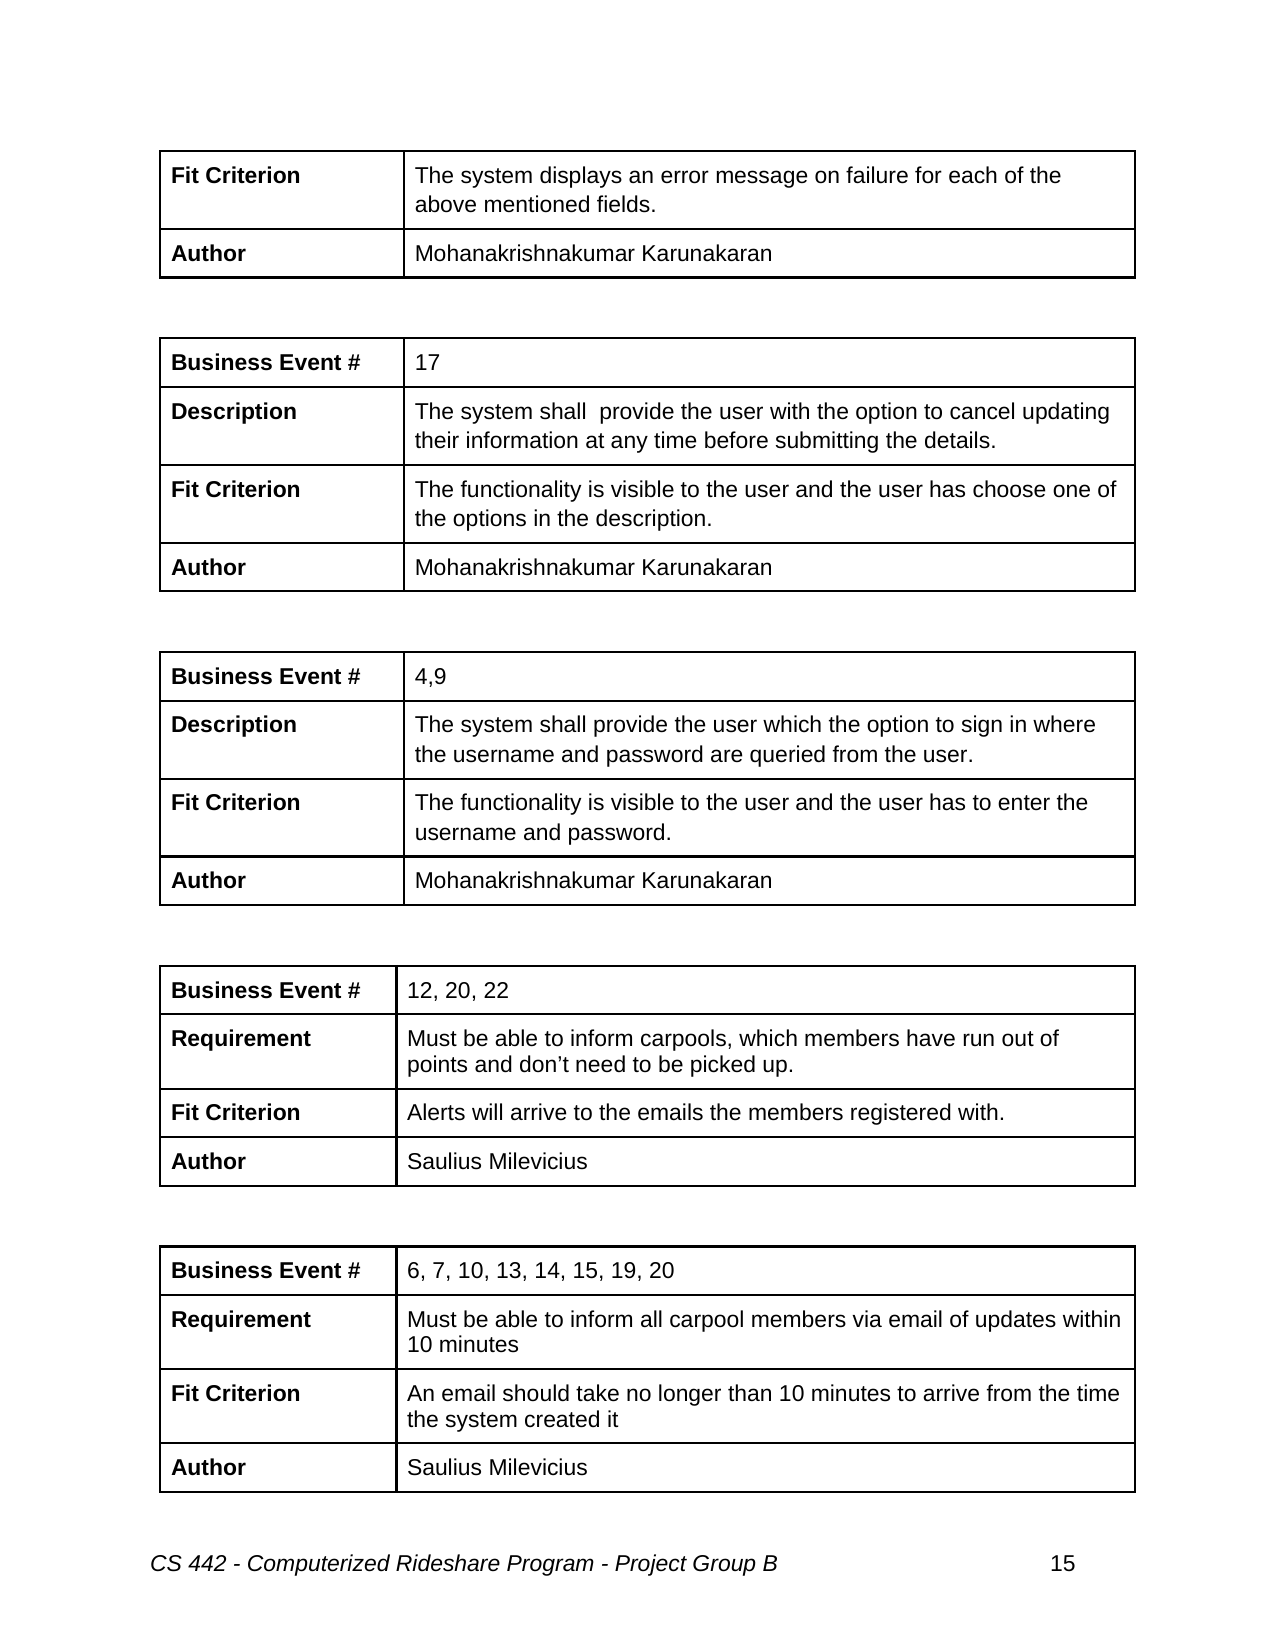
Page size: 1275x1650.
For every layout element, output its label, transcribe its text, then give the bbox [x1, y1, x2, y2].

table_header Business Event # [161, 339, 403, 386]
table_header 4,9 [405, 653, 1134, 699]
table_cell Must be able to inform carpools, which members have run out of points and don’t need to be picked up. [398, 1015, 1134, 1087]
table_header 17 [405, 339, 1134, 386]
table_cell Requirement [161, 1296, 395, 1368]
table_cell The system displays an error message on failure for each of the above mentioned fields. [405, 152, 1134, 228]
table_cell An email should take no longer than 10 minutes to arrive from the time the system created it [398, 1370, 1134, 1442]
table_header Business Event # [161, 1248, 395, 1294]
table_cell Must be able to inform all carpool members via email of updates within 10 minutes [398, 1296, 1134, 1368]
table_cell Fit Criterion [161, 1370, 395, 1442]
table_cell Requirement [161, 1015, 395, 1087]
table_cell Mohanakrishnakumar Karunakaran [405, 858, 1134, 904]
table_cell The system shall provide the user which the option to sign in where the username and password are queried from the user. [405, 702, 1134, 777]
table_cell Mohanakrishnakumar Karunakaran [405, 230, 1134, 276]
table_header Business Event # [161, 967, 395, 1013]
table_cell Description [161, 702, 403, 777]
table_cell Description [161, 388, 403, 464]
table_cell Author [161, 230, 403, 276]
table_cell The functionality is visible to the user and the user has choose one of the options in the description. [405, 466, 1134, 542]
table_cell Saulius Milevicius [398, 1138, 1134, 1184]
table_cell Saulius Milevicius [398, 1444, 1134, 1491]
table_cell The system shall provide the user with the option to cancel updating their information at any time before submitting the details. [405, 388, 1134, 464]
table_cell Author [161, 544, 403, 590]
table_cell Author [161, 1138, 395, 1184]
table_cell Author [161, 858, 403, 904]
table_cell Fit Criterion [161, 152, 403, 228]
table_header 12, 20, 22 [398, 967, 1134, 1013]
table_cell Fit Criterion [161, 780, 403, 855]
table_header 6, 7, 10, 13, 14, 15, 19, 20 [398, 1248, 1134, 1294]
table_cell The functionality is visible to the user and the user has to enter the username and password. [405, 780, 1134, 855]
table_cell Fit Criterion [161, 466, 403, 542]
table_cell Fit Criterion [161, 1090, 395, 1136]
table_cell Mohanakrishnakumar Karunakaran [405, 544, 1134, 590]
table_cell Author [161, 1444, 395, 1491]
table_cell Alerts will arrive to the emails the members registered with. [398, 1090, 1134, 1136]
table_header Business Event # [161, 653, 403, 699]
